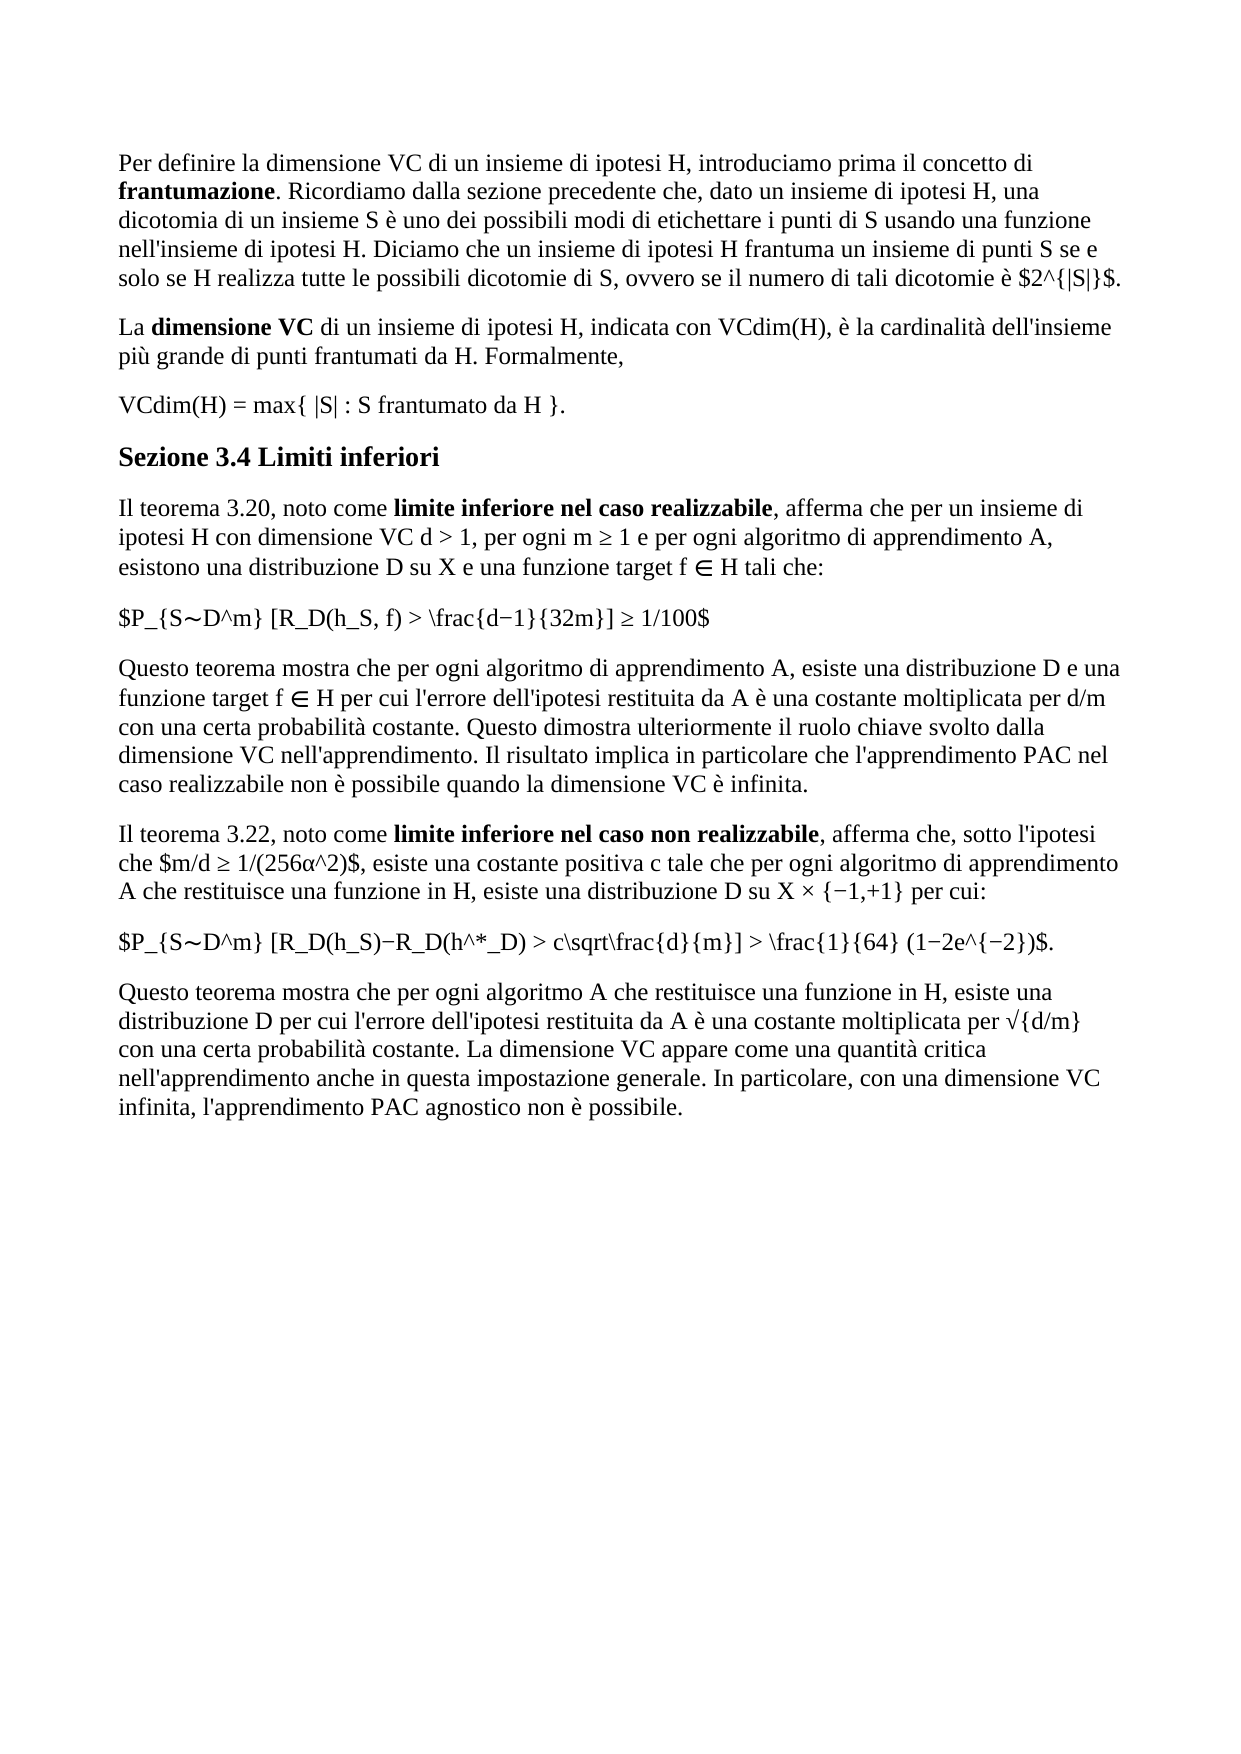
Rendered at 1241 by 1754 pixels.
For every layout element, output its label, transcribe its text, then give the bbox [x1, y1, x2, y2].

subtitle Sezione 3.4 Limiti inferiori [118, 440, 1122, 472]
text $P_{S∼D^m} [R_D(h_S, f) > \frac{d−1}{32m}] ≥ 1/100$ [118, 602, 1122, 632]
text La dimensione VC di un insieme di ipotesi H, indicata con VCdim(H), è la cardinalità dell'insieme più grande di punti frantumati da H. Formalmente, [118, 312, 1122, 370]
text Questo teorema mostra che per ogni algoritmo A che restituisce una funzione in H, esiste una distribuzione D per cui l'errore dell'ipotesi restituita da A è una costante moltiplicata per √{d/m} con una certa probabilità costante. La dimensione VC appare come una quantità critica nell'apprendimento anche in questa impostazione generale. In particolare, con una dimensione VC infinita, l'apprendimento PAC agnostico non è possibile. [118, 977, 1122, 1121]
text Questo teorema mostra che per ogni algoritmo di apprendimento A, esiste una distribuzione D e una funzione target f ∈ H per cui l'errore dell'ipotesi restituita da A è una costante moltiplicata per d/m con una certa probabilità costante. Questo dimostra ulteriormente il ruolo chiave svolto dalla dimensione VC nell'apprendimento. Il risultato implica in particolare che l'apprendimento PAC nel caso realizzabile non è possibile quando la dimensione VC è infinita. [118, 653, 1122, 798]
text Il teorema 3.22, noto come limite inferiore nel caso non realizzabile, afferma che, sotto l'ipotesi che $m/d ≥ 1/(256α^2)$, esiste una costante positiva c tale che per ogni algoritmo di apprendimento A che restituisce una funzione in H, esiste una distribuzione D su X × {−1,+1} per cui: [118, 819, 1122, 905]
text VCdim(H) = max{ |S| : S frantumato da H }. [118, 391, 1122, 419]
text $P_{S∼D^m} [R_D(h_S)−R_D(h^*_D) > c\sqrt\frac{d}{m}] > \frac{1}{64} (1−2e^{−2})$. [118, 926, 1122, 956]
text Per definire la dimensione VC di un insieme di ipotesi H, introduciamo prima il concetto di frantumazione. Ricordiamo dalla sezione precedente che, dato un insieme di ipotesi H, una dicotomia di un insieme S è uno dei possibili modi di etichettare i punti di S usando una funzione nell'insieme di ipotesi H. Diciamo che un insieme di ipotesi H frantuma un insieme di punti S se e solo se H realizza tutte le possibili dicotomie di S, ovvero se il numero di tali dicotomie è $2^{|S|}$. [118, 148, 1122, 291]
text Il teorema 3.20, noto come limite inferiore nel caso realizzabile, afferma che per un insieme di ipotesi H con dimensione VC d > 1, per ogni m ≥ 1 e per ogni algoritmo di apprendimento A, esistono una distribuzione D su X e una funzione target f ∈ H tali che: [118, 493, 1122, 581]
